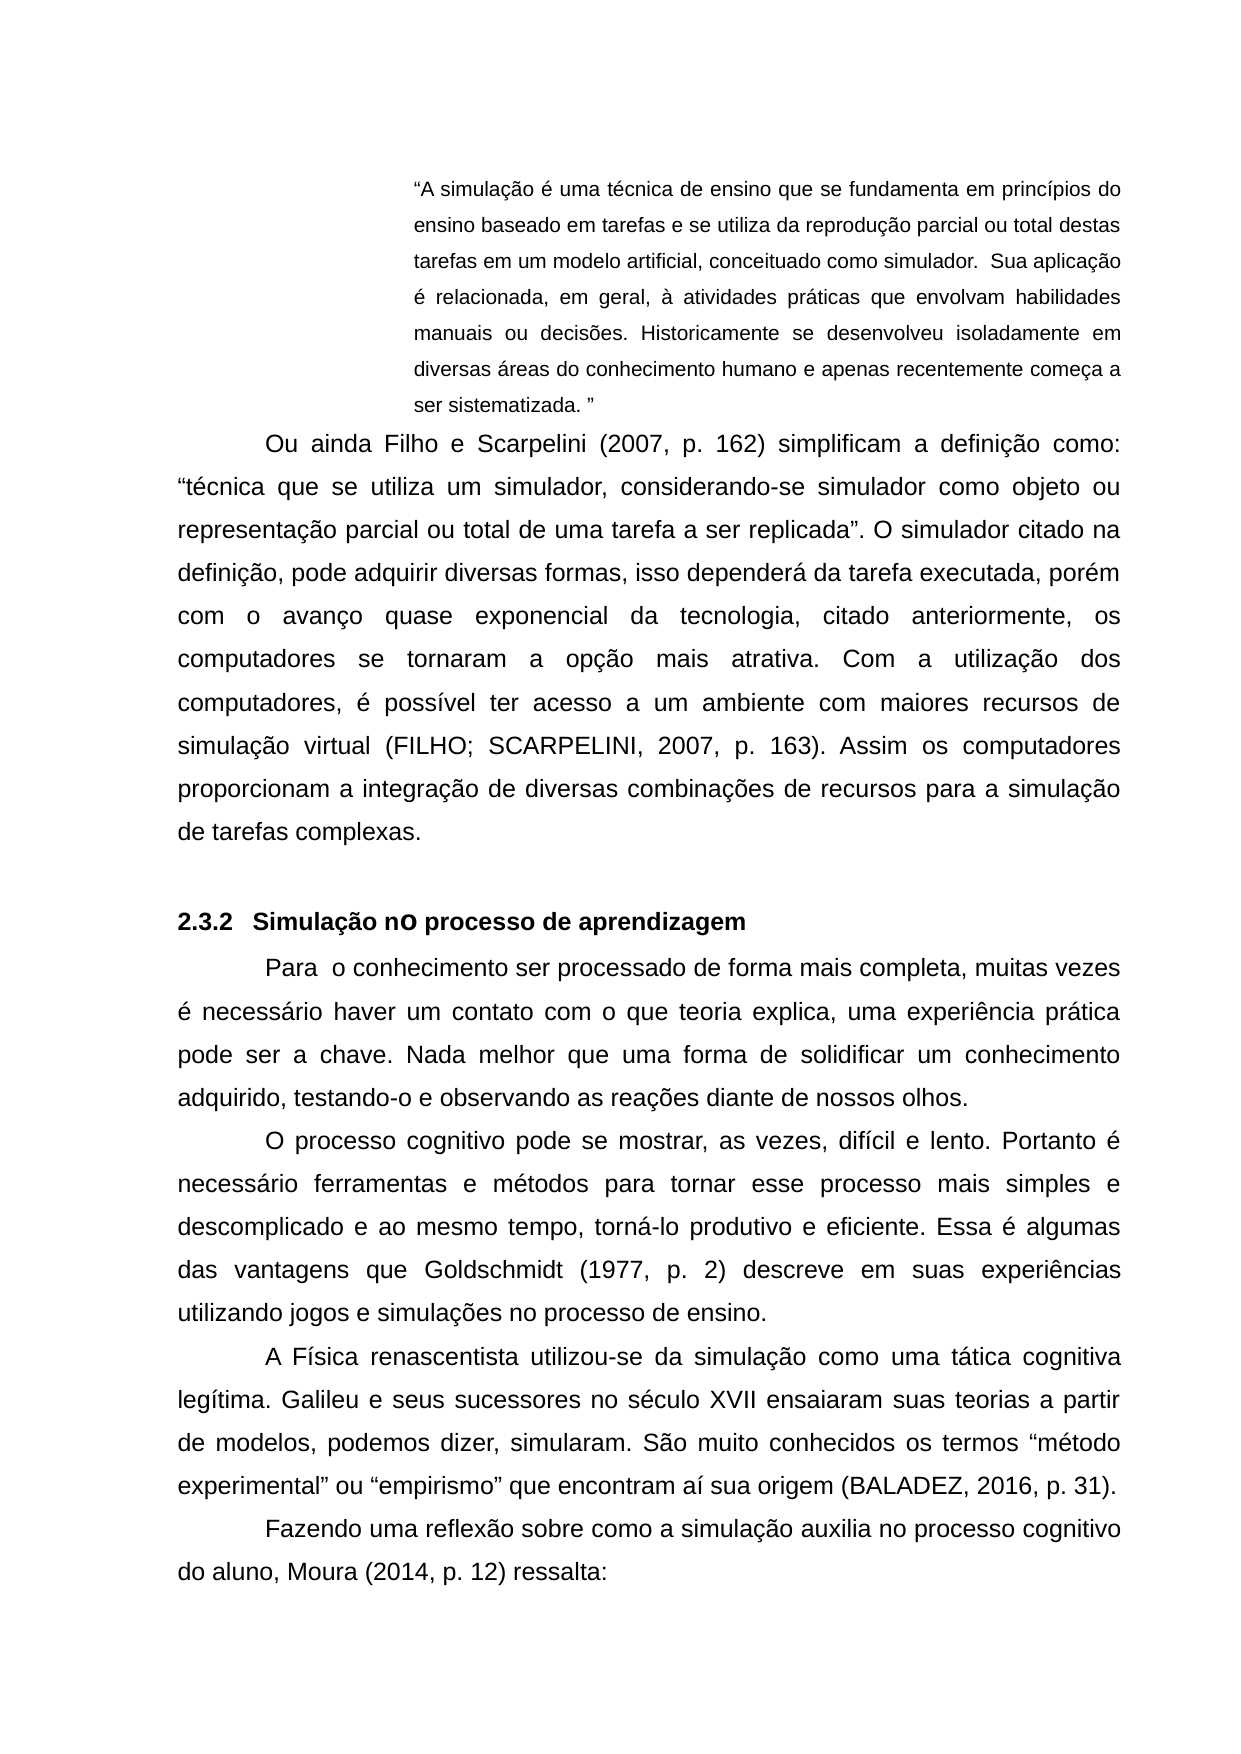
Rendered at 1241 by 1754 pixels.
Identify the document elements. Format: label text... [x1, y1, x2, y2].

text Fazendo uma reflexão sobre como a simulação auxilia no processo cognitivo do aluno, Moura (2014, p. 12) ressalta: [177, 1514, 1122, 1586]
text O processo cognitivo pode se mostrar, as vezes, difícil e lento. Portanto é necessário ferramentas e métodos para tornar esse processo mais simples e descomplicado e ao mesmo tempo, torná-lo produtivo e eficiente. Essa é algumas das vantagens que Goldschmidt (1977, p. 2) descreve em suas experiências utilizando jogos e simulações no processo de ensino. [177, 1126, 1122, 1327]
text “A simulação é uma técnica de ensino que se fundamenta em princípios do ensino baseado em tarefas e se utiliza da reprodução parcial ou total destas tarefas em um modelo artificial, conceituado como simulador. Sua aplicação é relacionada, em geral, à atividades práticas que envolvam habilidades manuais ou decisões. Historicamente se desenvolveu isoladamente em diversas áreas do conhecimento humano e apenas recentemente começa a ser sistematizada. ” [413, 177, 1122, 417]
text Para o conhecimento ser processado de forma mais completa, muitas vezes é necessário haver um contato com o que teoria explica, uma experiência prática pode ser a chave. Nada melhor que uma forma de solidificar um conhecimento adquirido, testando-o e observando as reações diante de nossos olhos. [177, 953, 1122, 1112]
text A Física renascentista utilizou-se da simulação como uma tática cognitiva legítima. Galileu e seus sucessores no século XVII ensaiaram suas teorias a partir de modelos, podemos dizer, simularam. São muito conhecidos os termos “método experimental” ou “empirismo” que encontram aí sua origem (BALADEZ, 2016, p. 31). [177, 1342, 1122, 1500]
subtitle Simulação no processo de aprendizagem [177, 903, 1122, 937]
text Ou ainda Filho e Scarpelini (2007, p. 162) simplificam a definição como: “técnica que se utiliza um simulador, considerando-se simulador como objeto ou representação parcial ou total de uma tarefa a ser replicada”. O simulador citado na definição, pode adquirir diversas formas, isso dependerá da tarefa executada, porém com o avanço quase exponencial da tecnologia, citado anteriormente, os computadores se tornaram a opção mais atrativa. Com a utilização dos computadores, é possível ter acesso a um ambiente com maiores recursos de simulação virtual (FILHO; SCARPELINI, 2007, p. 163). Assim os computadores proporcionam a integração de diversas combinações de recursos para a simulação de tarefas complexas. [177, 429, 1122, 846]
